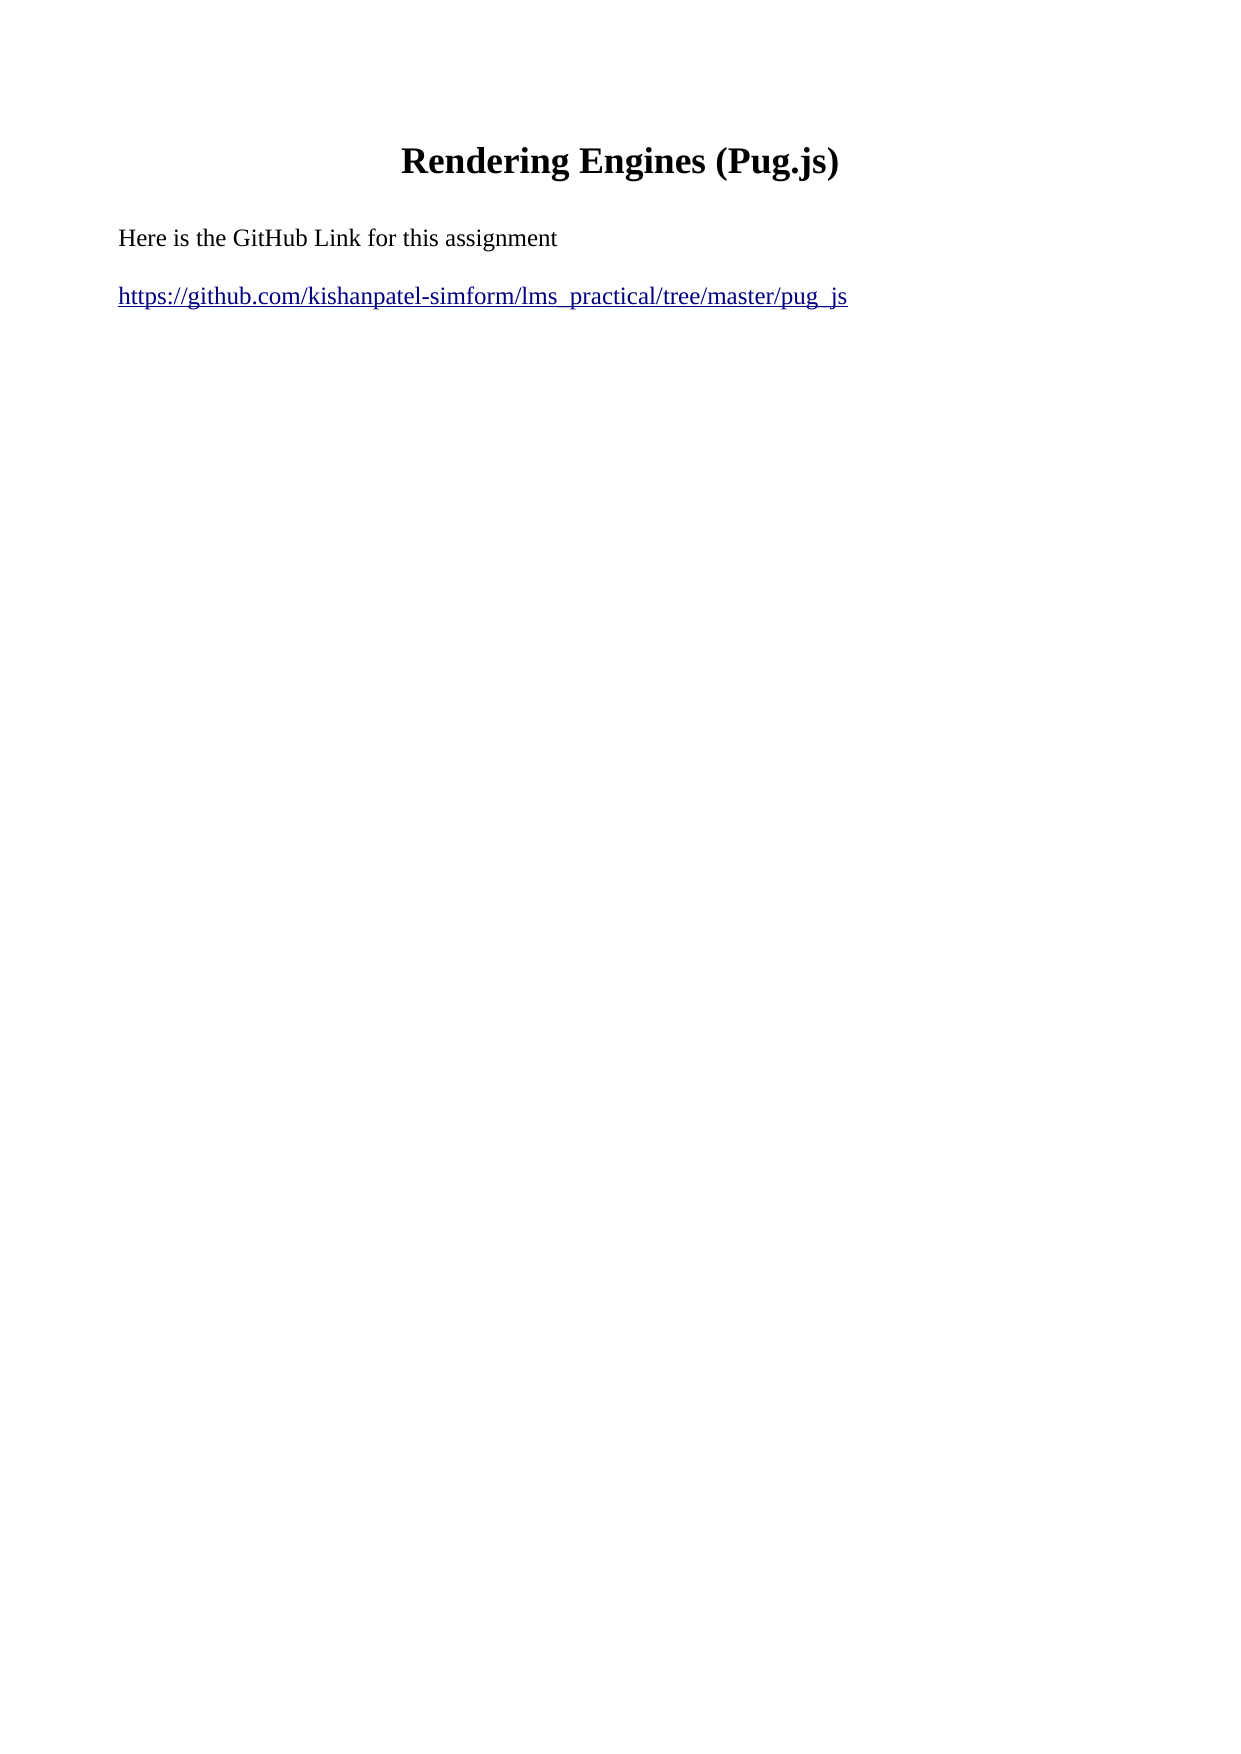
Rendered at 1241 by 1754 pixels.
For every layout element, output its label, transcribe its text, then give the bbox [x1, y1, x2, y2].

text Here is the GitHub Link for this assignment [118, 223, 1122, 252]
subtitle Rendering Engines (Pug.js) [118, 139, 1122, 182]
text https://github.com/kishanpatel-simform/lms_practical/tree/master/pug_js [118, 281, 1122, 309]
